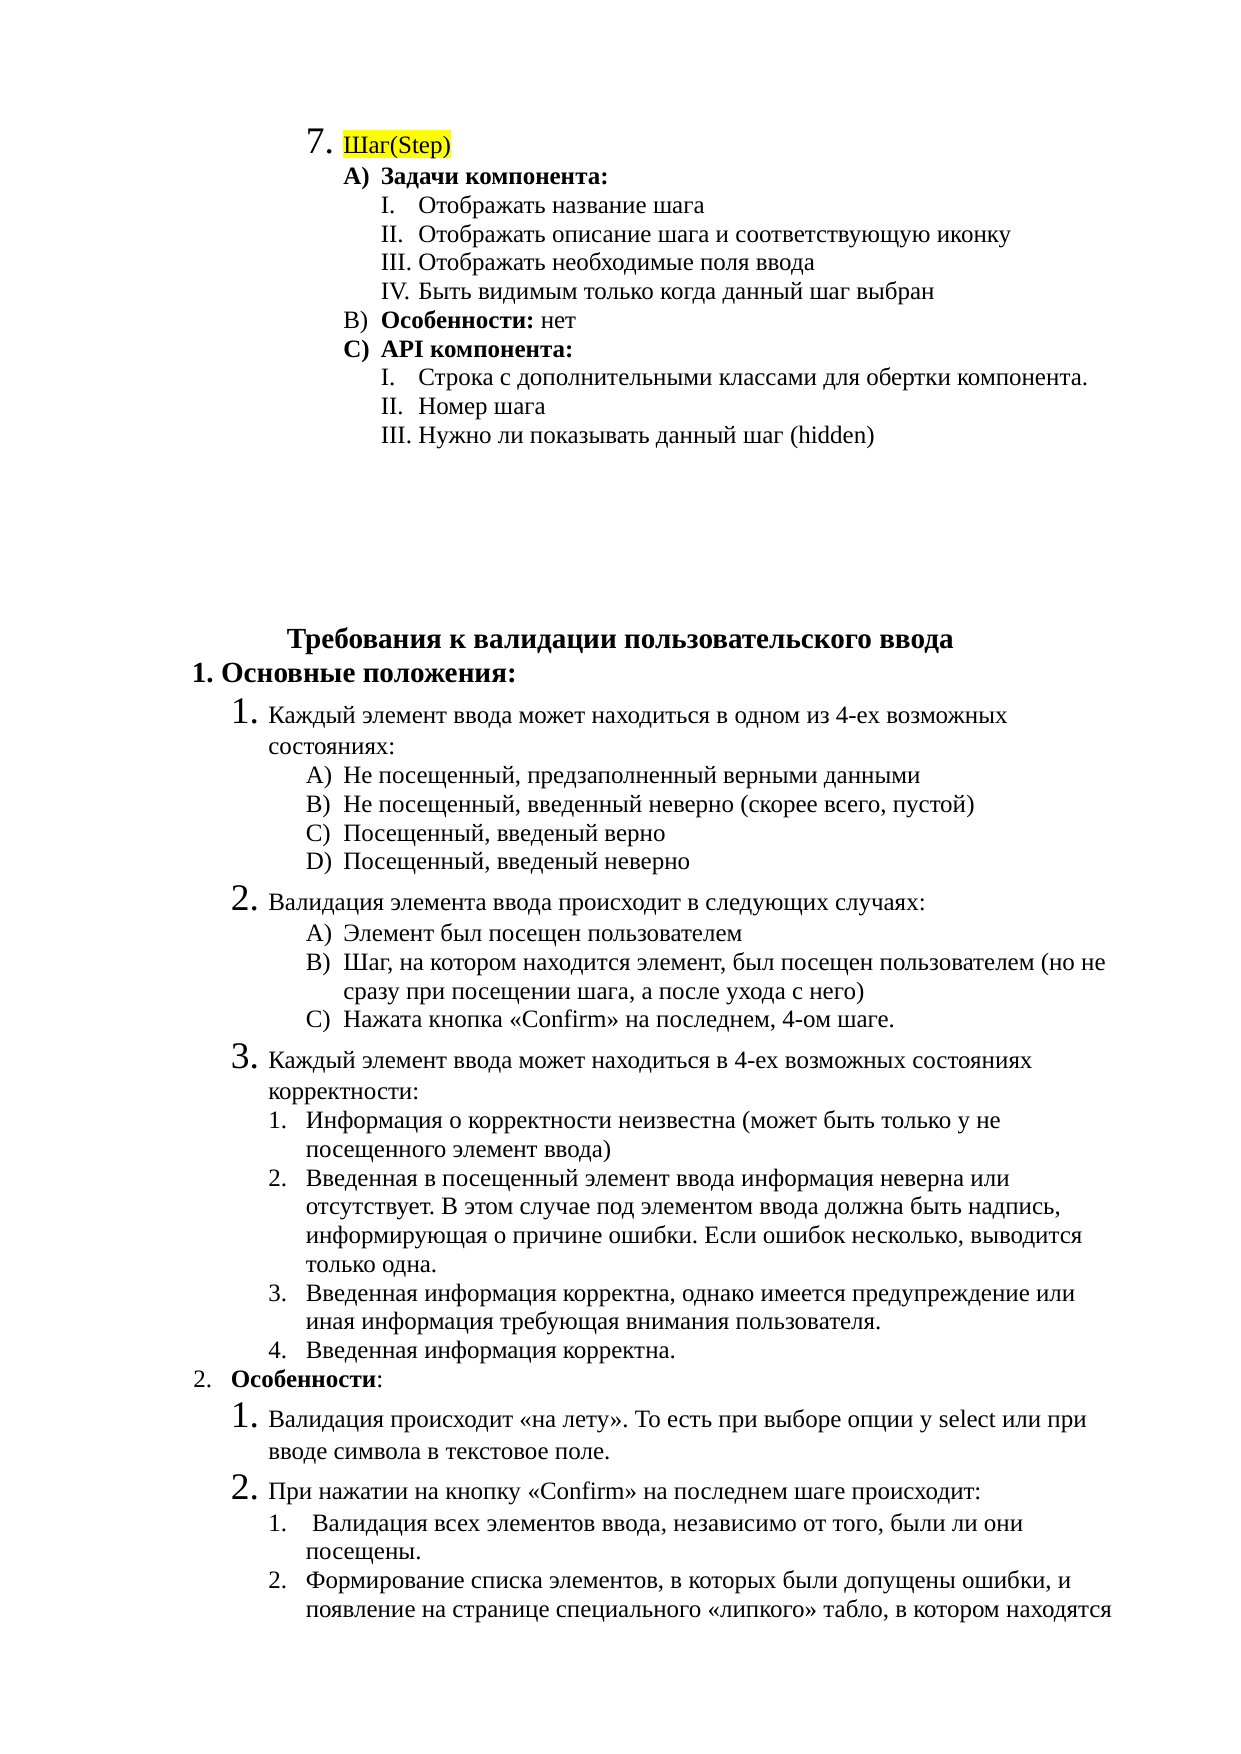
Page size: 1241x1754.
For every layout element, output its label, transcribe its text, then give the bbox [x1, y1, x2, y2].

list Отображать необходимые поля ввода [381, 247, 1122, 276]
list Информация о корректности неизвестна (может быть только у не посещенного элемент ввода) [268, 1105, 1122, 1163]
list Особенности: [193, 1364, 1122, 1393]
list Отображать описание шага и соответствующую иконку [381, 219, 1122, 247]
list Введенная в посещенный элемент ввода информация неверна или отсутствует. В этом случае под элементом ввода должна быть надпись, информирующая о причине ошибки. Если ошибок несколько, выводится только одна. [268, 1163, 1122, 1278]
list Номер шага [381, 391, 1122, 420]
list Не посещенный, предзаполненный верными данными [306, 760, 1122, 789]
list Валидация элемента ввода происходит в следующих случаях: [231, 875, 1122, 918]
list Шаг(Step) [306, 118, 1122, 161]
text Требования к валидации пользовательского ввода [118, 621, 1122, 655]
list Посещенный, введеный неверно [306, 846, 1122, 875]
list Формирование списка элементов, в которых были допущены ошибки, и появление на странице специального «липкого» табло, в котором находятся [268, 1565, 1122, 1623]
list Валидация всех элементов ввода, независимо от того, были ли они посещены. [268, 1508, 1122, 1565]
list Не посещенный, введенный неверно (скорее всего, пустой) [306, 789, 1122, 818]
list Строка с дополнительными классами для обертки компонента. [381, 362, 1122, 391]
list При нажатии на кнопку «Confirm» на последнем шаге происходит: [231, 1464, 1122, 1508]
list Элемент был посещен пользователем [306, 918, 1122, 947]
list Посещенный, введеный верно [306, 818, 1122, 846]
list Введенная информация корректна. [268, 1335, 1122, 1364]
list Введенная информация корректна, однако имеется предупреждение или иная информация требующая внимания пользователя. [268, 1278, 1122, 1335]
text 1. Основные положения: [118, 655, 1122, 688]
list Шаг, на котором находится элемент, был посещен пользователем (но не сразу при посещении шага, а после ухода с него) [306, 947, 1122, 1004]
list Отображать название шага [381, 190, 1122, 219]
list Нужно ли показывать данный шаг (hidden) [381, 420, 1122, 449]
list Каждый элемент ввода может находиться в 4-ех возможных состояниях корректности: [231, 1033, 1122, 1105]
list Нажата кнопка «Confirm» на последнем, 4-ом шаге. [306, 1004, 1122, 1033]
list Быть видимым только когда данный шаг выбран [381, 276, 1122, 305]
list Валидация происходит «на лету». То есть при выборе опции у select или при вводе символа в текстовое поле. [231, 1393, 1122, 1464]
list API компонента: [343, 334, 1122, 362]
list Каждый элемент ввода может находиться в одном из 4-ех возможных состояниях: [231, 688, 1122, 760]
list Задачи компонента: [343, 161, 1122, 190]
list Особенности: нет [343, 305, 1122, 334]
